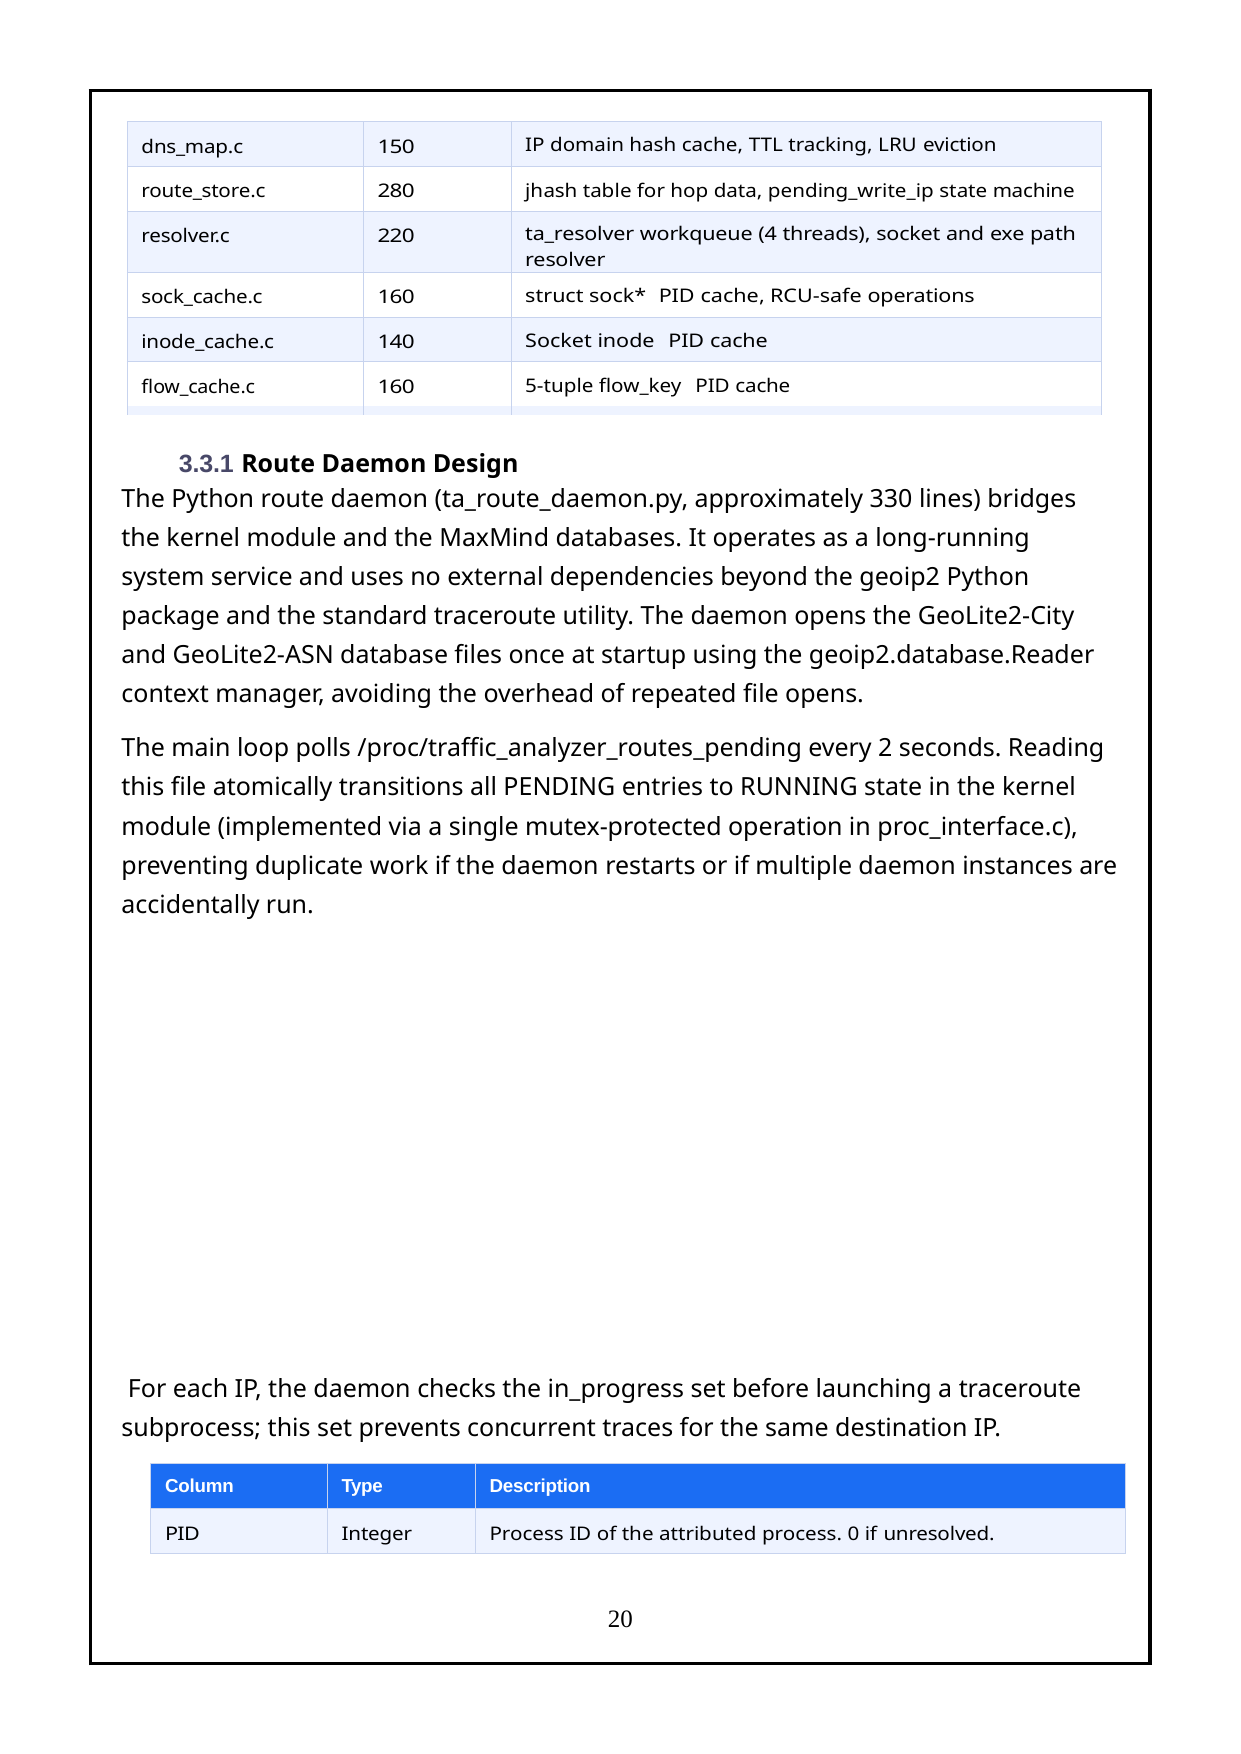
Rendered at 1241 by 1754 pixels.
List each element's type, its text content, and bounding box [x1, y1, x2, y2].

text For each IP, the daemon checks the in_progress set before launching a traceroute subprocess; this set prevents concurrent traces for the same destination IP. [121, 1370, 1119, 1443]
subtitle Route Daemon Design [178, 446, 1119, 480]
table_cell 150 [364, 122, 511, 166]
table_cell flow_cache.c [128, 362, 363, 406]
table_cell jhash table for hop data, pending_write_ip state machine [512, 167, 1101, 211]
table_header Column [151, 1464, 327, 1508]
table_cell Integer [328, 1509, 475, 1553]
table_cell inode_cache.c [128, 318, 363, 361]
table_cell struct sock* PID cache, RCU-safe operations [512, 273, 1101, 317]
table_cell 140 [364, 318, 511, 361]
table_cell IP domain hash cache, TTL tracking, LRU eviction [512, 122, 1101, 166]
table_cell ta_resolver workqueue (4 threads), socket and exe path resolver [512, 212, 1101, 272]
table_cell dns_map.c [128, 122, 363, 166]
table_header Description [476, 1464, 1125, 1508]
table_cell Process ID of the attributed process. 0 if unresolved. [476, 1509, 1125, 1553]
table_cell PID [151, 1509, 327, 1553]
table_cell 5-tuple flow_key PID cache [512, 362, 1101, 406]
table_cell 280 [364, 167, 511, 211]
table_cell 220 [364, 212, 511, 272]
table_cell Socket inode PID cache [512, 318, 1101, 361]
text The Python route daemon (ta_route_daemon.py, approximately 330 lines) bridges the kernel module and the MaxMind databases. It operates as a long-running system service and uses no external dependencies beyond the geoip2 Python package and the standard traceroute utility. The daemon opens the GeoLite2-City and GeoLite2-ASN database files once at startup using the geoip2.database.Reader context manager, avoiding the overhead of repeated file opens. [121, 480, 1119, 710]
table_cell 160 [364, 273, 511, 317]
table_cell sock_cache.c [128, 273, 363, 317]
table_cell resolver.c [128, 212, 363, 272]
table_cell 160 [364, 362, 511, 406]
table_header Type [328, 1464, 475, 1508]
table_cell route_store.c [128, 167, 363, 211]
text The main loop polls /proc/traffic_analyzer_routes_pending every 2 seconds. Reading this file atomically transitions all PENDING entries to RUNNING state in the kernel module (implemented via a single mutex-protected operation in proc_interface.c), preventing duplicate work if the daemon restarts or if multiple daemon instances are accidentally run. [121, 730, 1119, 921]
